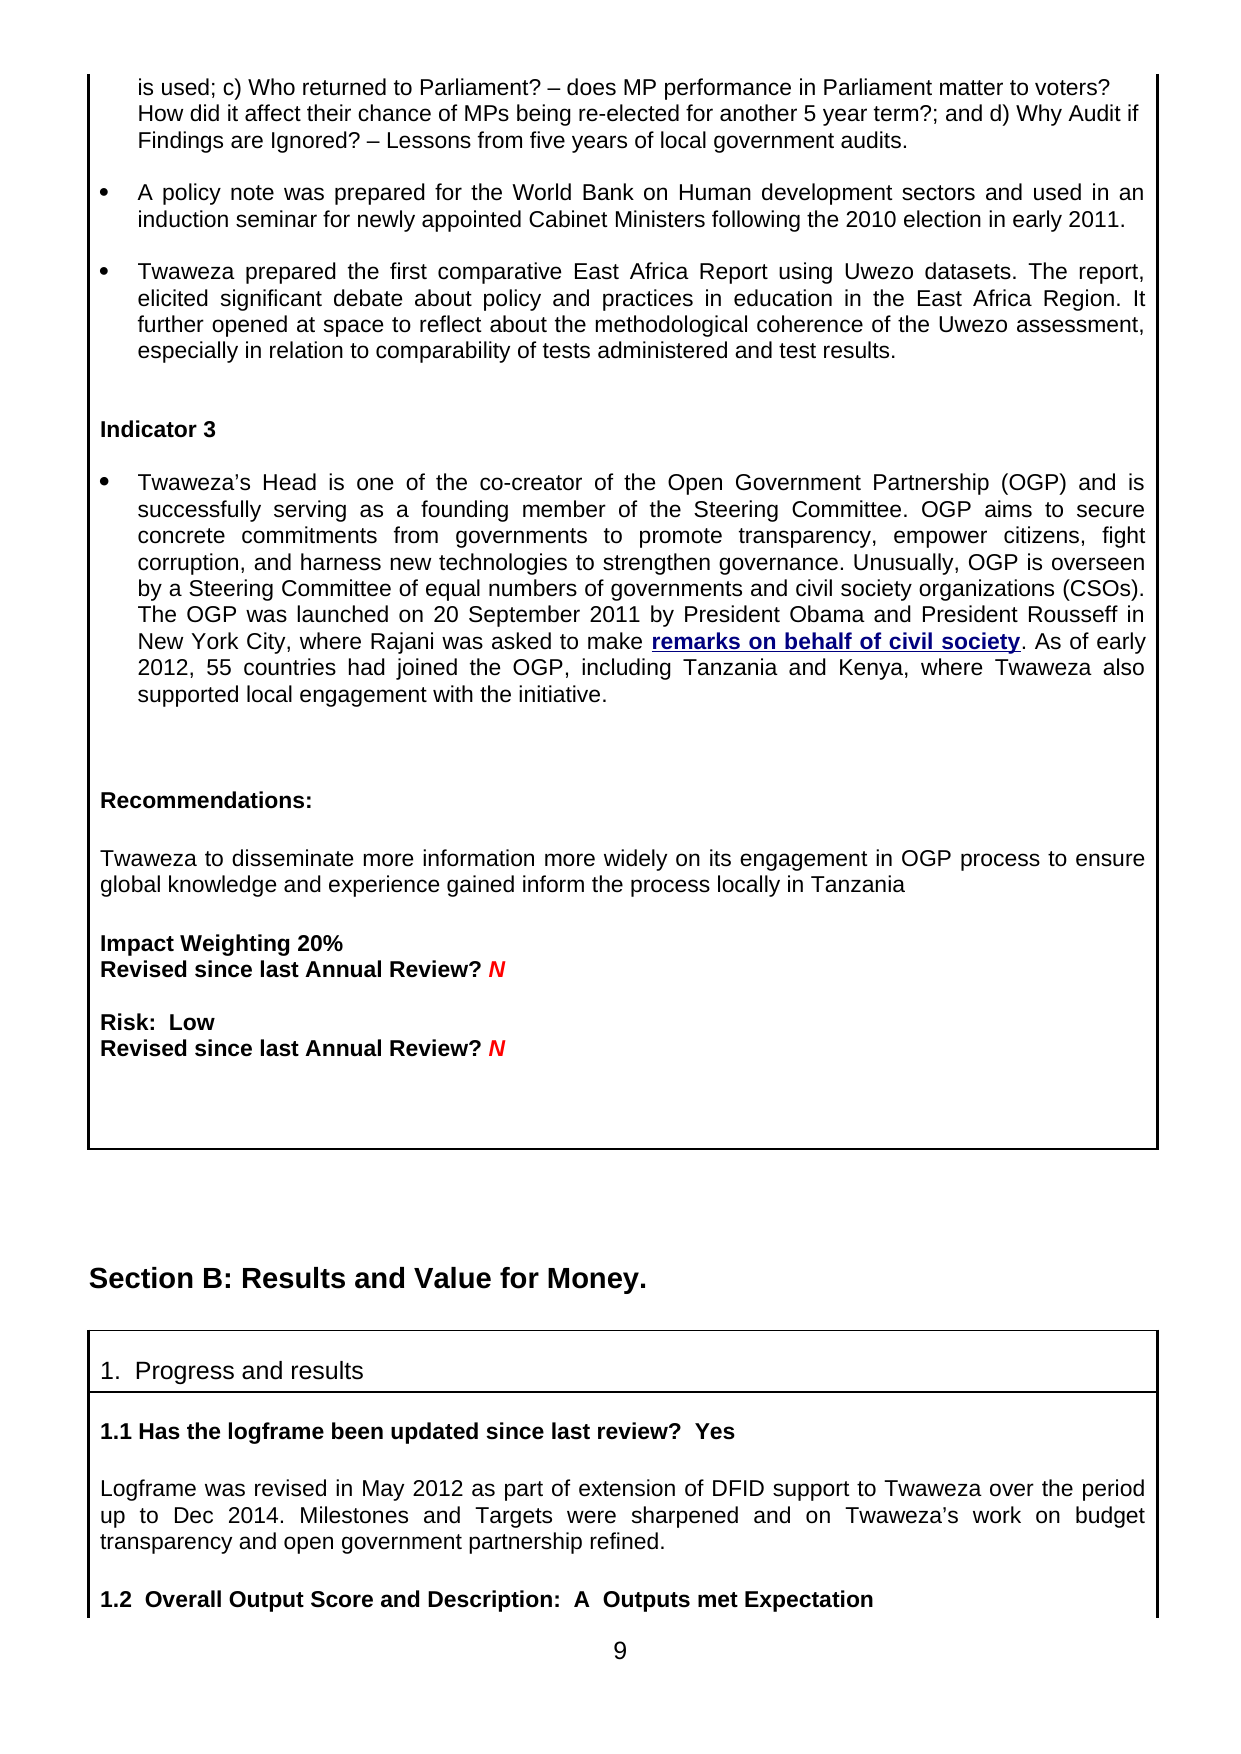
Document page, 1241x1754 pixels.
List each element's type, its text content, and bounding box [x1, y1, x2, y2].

table_cell is used; c) Who returned to Parliament? – does MP performance in Parliament matter to voters? How did it affect their chance of MPs being re-elected for another 5 year term?; and d) Why Audit if Findings are Ignored? – Lessons from five years of local government audits. A policy note was prepared for the World Bank on Human development sectors and used in an induction seminar for newly appointed Cabinet Ministers following the 2010 election in early 2011. Twaweza prepared the first comparative East Africa Report using Uwezo datasets. The report, elicited significant debate about policy and practices in education in the East Africa Region. It further opened at space to reflect about the methodological coherence of the Uwezo assessment, especially in relation to comparability of tests administered and test results. Indicator 3 Twaweza’s Head is one of the co-creator of the Open Government Partnership (OGP) and is successfully serving as a founding member of the Steering Committee. OGP aims to secure concrete commitments from governments to promote transparency, empower citizens, fight corruption, and harness new technologies to strengthen governance. Unusually, OGP is overseen by a Steering Committee of equal numbers of governments and civil society organizations (CSOs). The OGP was launched on 20 September 2011 by President Obama and President Rousseff in New York City, where Rajani was asked to make remarks on behalf of civil society. As of early 2012, 55 countries had joined the OGP, including Tanzania and Kenya, where Twaweza also supported local engagement with the initiative. Recommendations: Twaweza to disseminate more information more widely on its engagement in OGP process to ensure global knowledge and experience gained inform the process locally in Tanzania Impact Weighting 20% Revised since last Annual Review? N Risk: Low Revised since last Annual Review? N [90, 74, 1156, 1091]
table_cell [90, 1091, 1156, 1148]
table_cell 1.1 Has the logframe been updated since last review? Yes Logframe was revised in May 2012 as part of extension of DFID support to Twaweza over the period up to Dec 2014. Milestones and Targets were sharpened and on Twaweza’s work on budget transparency and open government partnership refined. 1.2 Overall Output Score and Description: A Outputs met Expectation [90, 1393, 1156, 1618]
subtitle Section B: Results and Value for Money. [89, 1261, 1152, 1294]
table_header 1. Progress and results [90, 1331, 1156, 1391]
